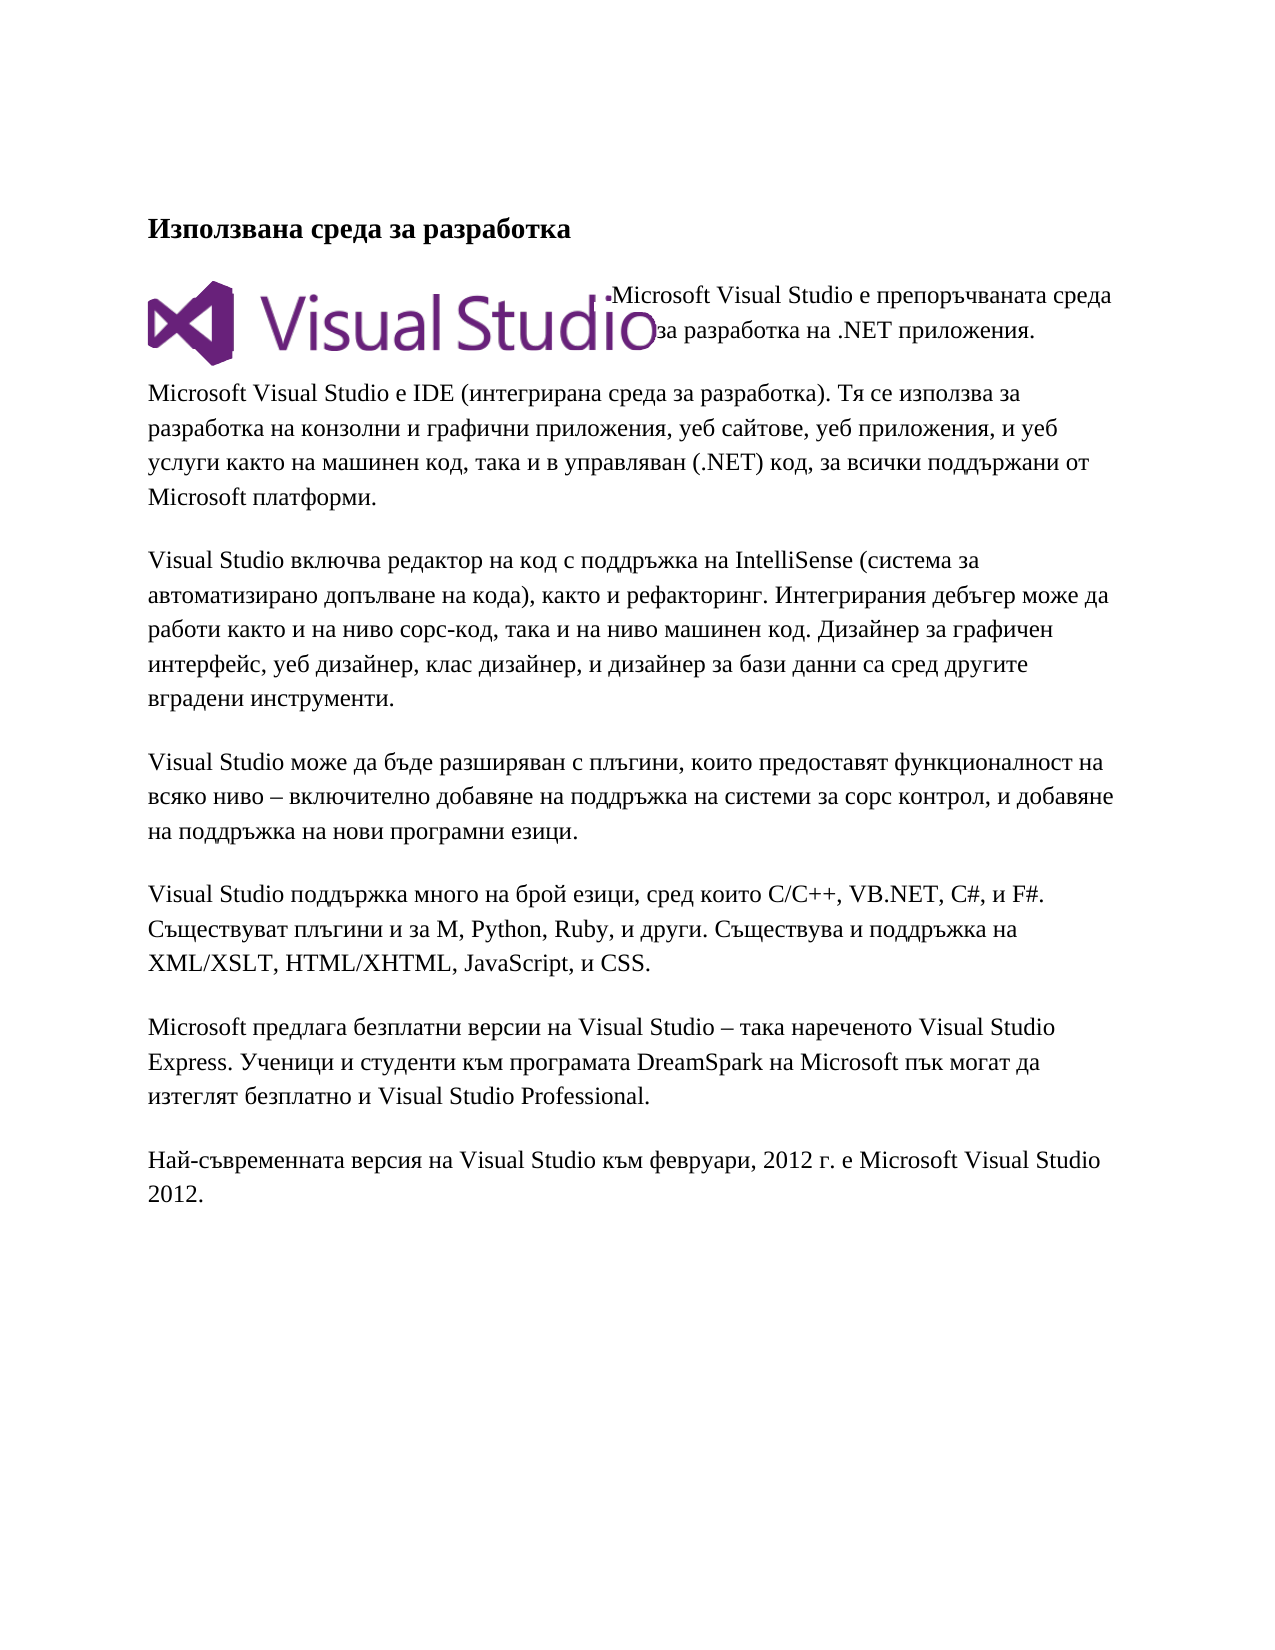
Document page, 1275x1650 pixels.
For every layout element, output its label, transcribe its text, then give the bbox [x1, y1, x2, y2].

text Използванa среда за разработка [148, 211, 1127, 244]
text Microsoft Visual Studio е IDE (интегрирана среда за разработка). Тя се използва за разработка на конзолни и графични приложения, уеб сайтове, уеб приложения, и уеб услуги както на машинен код, така и в управляван (.NET) код, за всички поддържани от Microsoft платформи. [148, 378, 1127, 511]
text Най-съвременната версия на Visual Studio към февруари, 2012 г. е Microsoft Visual Studio 2012. [148, 1145, 1127, 1208]
text Microsoft предлага безплатни версии на Visual Studio – така нареченото Visual Studio Express. Ученици и студенти към програмата DreamSpark на Microsoft пък могат да изтеглят безплатно и Visual Studio Professional. [148, 1012, 1127, 1110]
text Visual Studio поддържка много на брой езици, сред които C/C++, VB.NET, C#, и F#. Съществуват плъгини и за M, Python, Ruby, и други. Съществува и поддръжка на XML/XSLT, HTML/XHTML, JavaScript, и CSS. [148, 879, 1127, 977]
text Visual Studio може да бъде разширяван с плъгини, които предоставят функционалност на всяко ниво – включително добавяне на поддръжка на системи за сорс контрол, и добавяне на поддръжка на нови програмни езици. [148, 747, 1127, 845]
text Microsoft Visual Studio e препоръчваната среда за разработка на .NET приложения. [148, 280, 1127, 343]
text Visual Studio включва редактор на код с поддръжка на IntelliSense (система за автоматизирано допълване на кода), както и рефакторинг. Интегрирания дебъгер може да работи както и на ниво сорс-код, така и на ниво машинен код. Дизайнер за графичен интерфейс, уеб дизайнер, клас дизайнер, и дизайнер за бази данни са сред другите вградени инструменти. [148, 545, 1127, 712]
